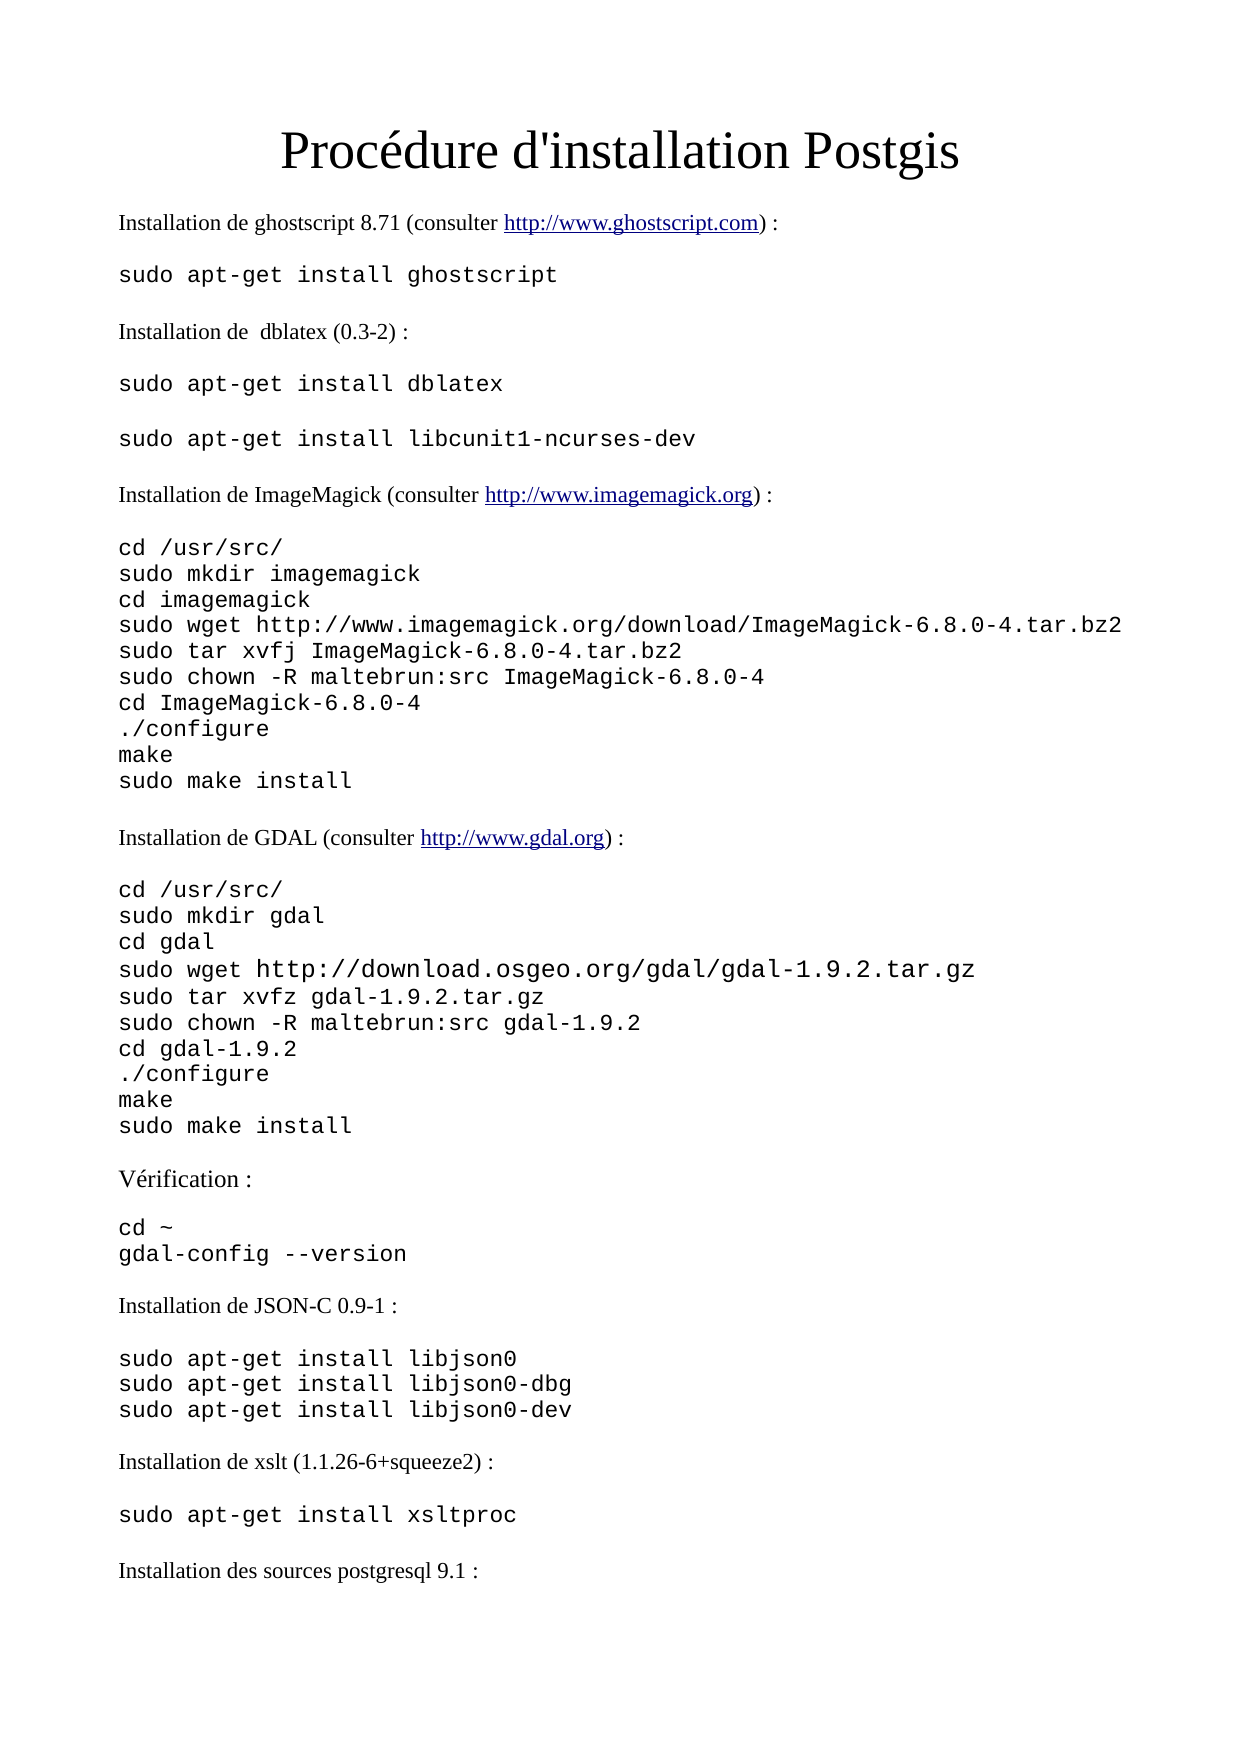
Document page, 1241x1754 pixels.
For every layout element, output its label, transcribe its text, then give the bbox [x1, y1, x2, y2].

text cd gdal-1.9.2 [118, 1037, 1122, 1063]
text Installation de xslt (1.1.26-6+squeeze2) : [118, 1448, 1122, 1475]
text cd /usr/src/ [118, 536, 1122, 562]
text sudo mkdir imagemagick [118, 562, 1122, 588]
text sudo wget http://www.imagemagick.org/download/ImageMagick-6.8.0-4.tar.bz2 [118, 614, 1122, 640]
text ./configure [118, 1063, 1122, 1089]
text Installation de ghostscript 8.71 (consulter http://www.ghostscript.com) : [118, 209, 1122, 236]
text cd ~ [118, 1217, 1122, 1243]
text gdal-config --version [118, 1243, 1122, 1268]
text Installation de JSON-C 0.9-1 : [118, 1292, 1122, 1318]
text Installation de GDAL (consulter http://www.gdal.org) : [118, 824, 1122, 851]
text sudo mkdir gdal [118, 905, 1122, 931]
text Installation de dblatex (0.3-2) : [118, 318, 1122, 344]
text ./configure [118, 718, 1122, 743]
text sudo apt-get install libcunit1-ncurses-dev [118, 427, 1122, 453]
text sudo make install [118, 769, 1122, 795]
text Procédure d'installation Postgis [118, 118, 1122, 180]
text sudo apt-get install libjson0-dev [118, 1399, 1122, 1425]
text make [118, 1089, 1122, 1115]
text sudo make install [118, 1115, 1122, 1141]
text sudo apt-get install xsltproc [118, 1503, 1122, 1529]
text cd /usr/src/ [118, 879, 1122, 905]
text sudo chown -R maltebrun:src ImageMagick-6.8.0-4 [118, 666, 1122, 692]
text cd ImageMagick-6.8.0-4 [118, 692, 1122, 718]
text sudo tar xvfj ImageMagick-6.8.0-4.tar.bz2 [118, 640, 1122, 666]
text sudo apt-get install libjson0 [118, 1347, 1122, 1373]
text sudo tar xvfz gdal-1.9.2.tar.gz [118, 985, 1122, 1011]
text sudo chown -R maltebrun:src gdal-1.9.2 [118, 1011, 1122, 1037]
text cd imagemagick [118, 588, 1122, 614]
text cd gdal [118, 931, 1122, 957]
text sudo apt-get install libjson0-dbg [118, 1373, 1122, 1399]
text sudo apt-get install ghostscript [118, 264, 1122, 290]
text sudo apt-get install dblatex [118, 373, 1122, 399]
text Installation des sources postgresql 9.1 : [118, 1557, 1122, 1584]
text make [118, 743, 1122, 769]
text Vérification : [118, 1164, 1122, 1193]
text sudo wget http://download.osgeo.org/gdal/gdal-1.9.2.tar.gz [118, 957, 1122, 985]
text Installation de ImageMagick (consulter http://www.imagemagick.org) : [118, 481, 1122, 508]
